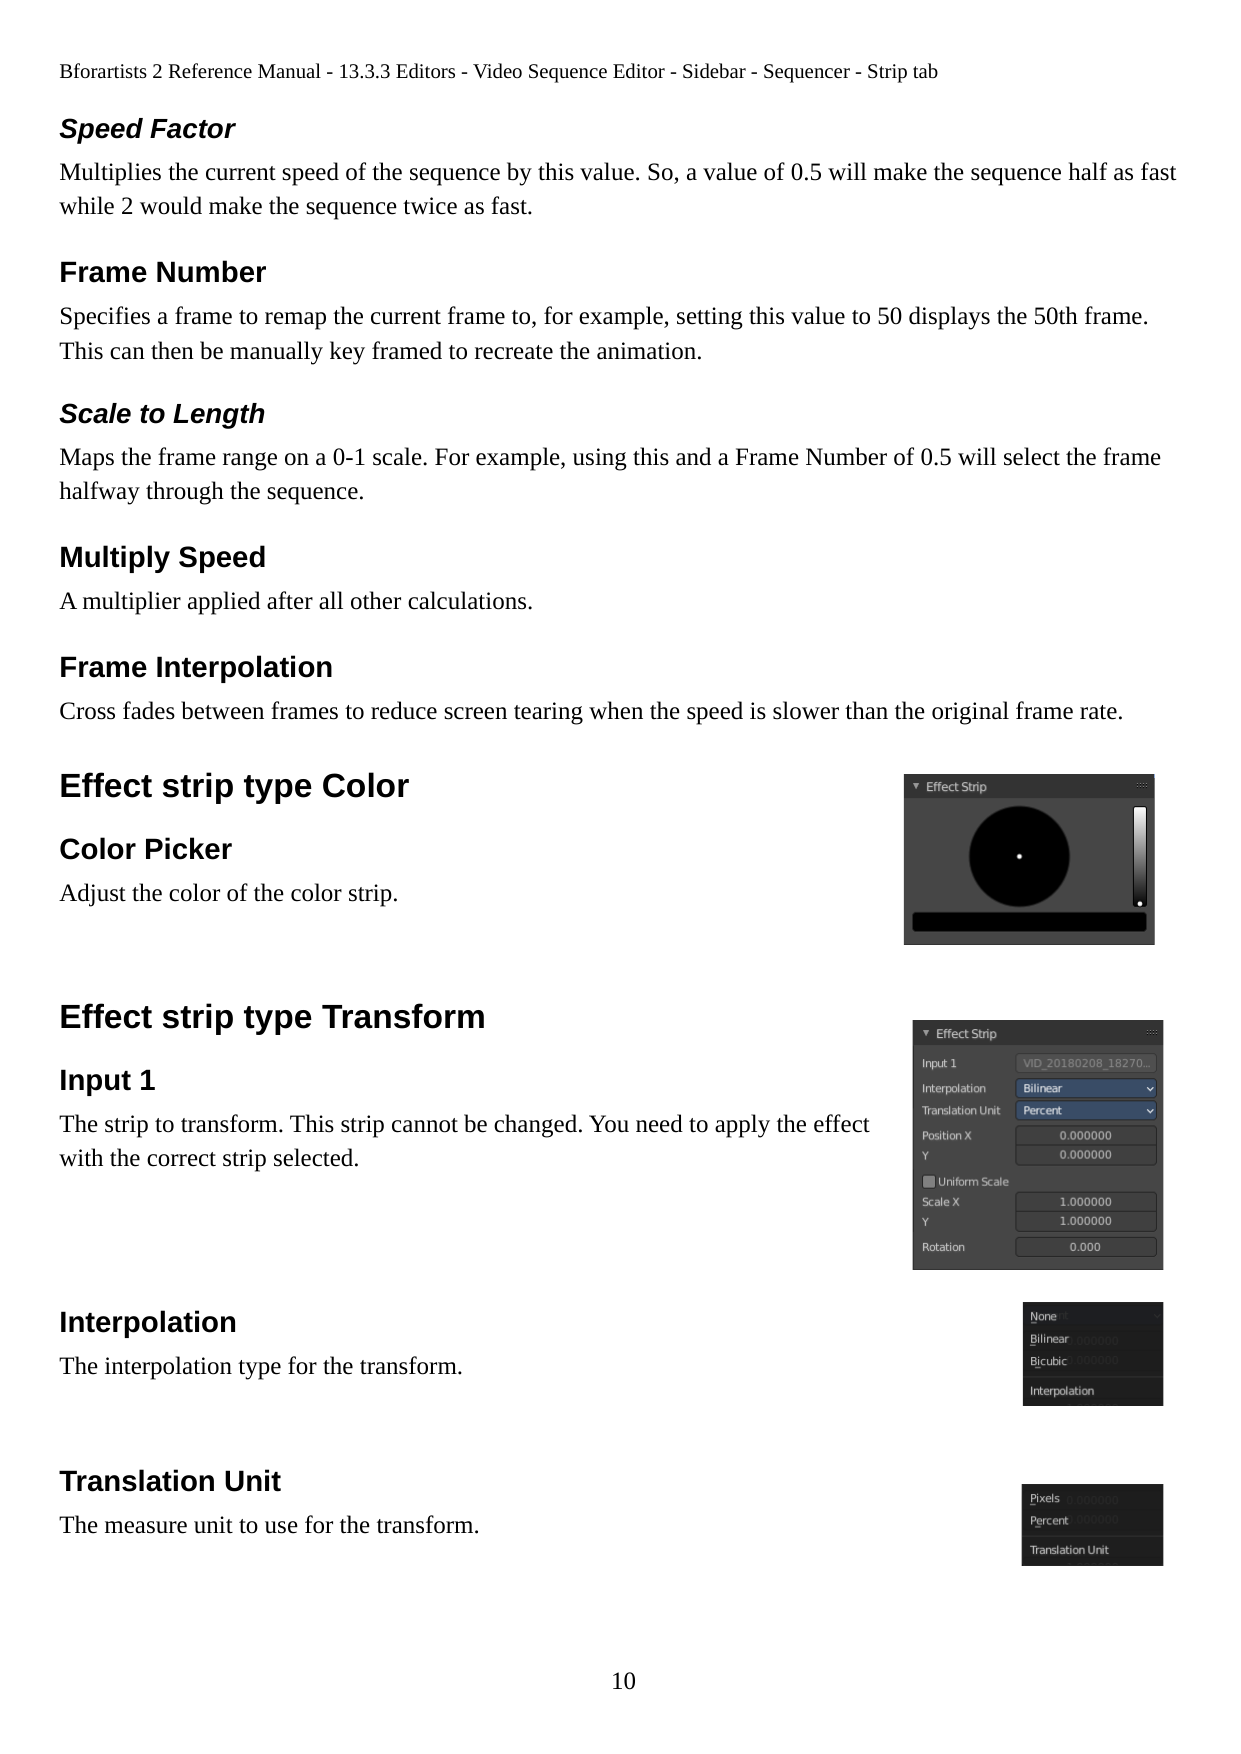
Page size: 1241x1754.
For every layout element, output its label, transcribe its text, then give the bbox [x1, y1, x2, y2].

text Cross fades between frames to reduce screen tearing when the speed is slower than the original frame rate. [59, 696, 1181, 725]
subtitle Color Picker [59, 832, 903, 865]
text The interpolation type for the transform. [59, 1351, 1022, 1380]
subtitle [1164, 1305, 1181, 1339]
subtitle Frame Number [59, 255, 1181, 289]
subtitle Multiply Speed [59, 540, 1181, 574]
text The measure unit to use for the transform. [59, 1510, 1021, 1539]
picture [1022, 1302, 1164, 1406]
subtitle Input 1 [59, 1063, 912, 1096]
text Specifies a frame to remap the current frame to, for example, setting this value to 50 displays the 50th frame. This can then be manually key framed to recreate the animation. [59, 301, 1181, 364]
text A multiplier applied after all other calculations. [59, 586, 1181, 615]
text Maps the frame range on a 0-1 scale. For example, using this and a Frame Number of 0.5 will select the frame halfway through the sequence. [59, 442, 1181, 505]
text Adjust the color of the color strip. [59, 878, 903, 907]
subtitle Effect strip type Color [59, 766, 1181, 804]
subtitle Speed Factor [59, 113, 1181, 144]
subtitle Effect strip type Transform [59, 997, 1181, 1036]
subtitle Interpolation [59, 1305, 1022, 1339]
text The strip to transform. This strip cannot be changed. You need to apply the effect with the correct strip selected. [59, 1109, 912, 1172]
subtitle Scale to Length [59, 397, 1181, 429]
text Multiplies the current speed of the sequence by this value. So, a value of 0.5 will make the sequence half as fast while 2 would make the sequence twice as fast. [59, 157, 1181, 220]
subtitle [1155, 832, 1181, 865]
picture [912, 1020, 1164, 1270]
subtitle Frame Interpolation [59, 650, 1181, 683]
text [1155, 878, 1181, 907]
subtitle Translation Unit [59, 1464, 1181, 1498]
picture [1021, 1484, 1164, 1566]
picture [903, 774, 1155, 945]
subtitle [1164, 1063, 1181, 1096]
